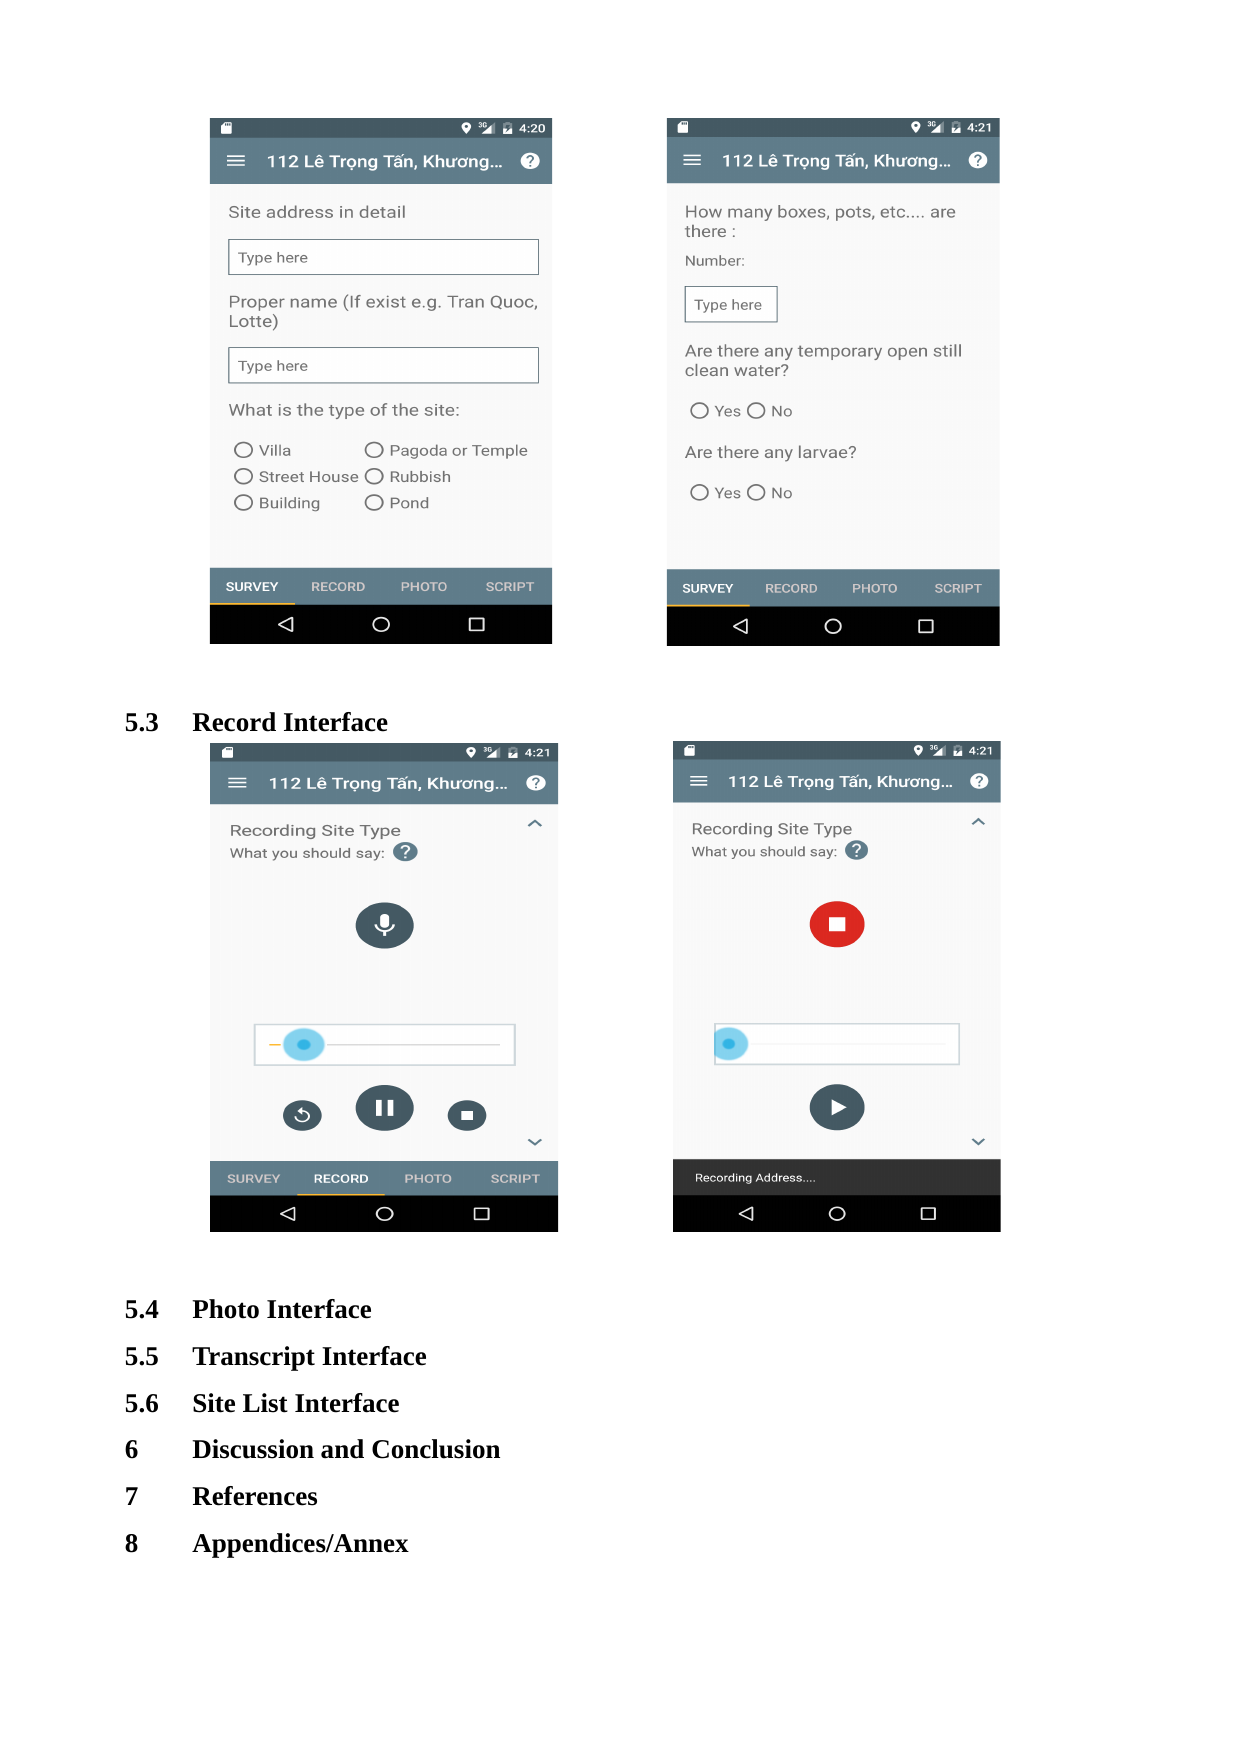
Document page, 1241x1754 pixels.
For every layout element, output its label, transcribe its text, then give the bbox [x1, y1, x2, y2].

picture [209, 118, 553, 644]
list Discussion and Conclusion [118, 1433, 1122, 1464]
list Appendices/Annex [118, 1527, 1122, 1558]
list References [118, 1480, 1122, 1511]
list Transcript Interface [118, 1340, 1122, 1371]
picture [210, 743, 559, 1232]
picture [673, 741, 1001, 1232]
list Record Interface [118, 706, 1122, 737]
list Site List Interface [118, 1387, 1122, 1418]
list Photo Interface [118, 1293, 1122, 1324]
picture [666, 118, 1000, 646]
